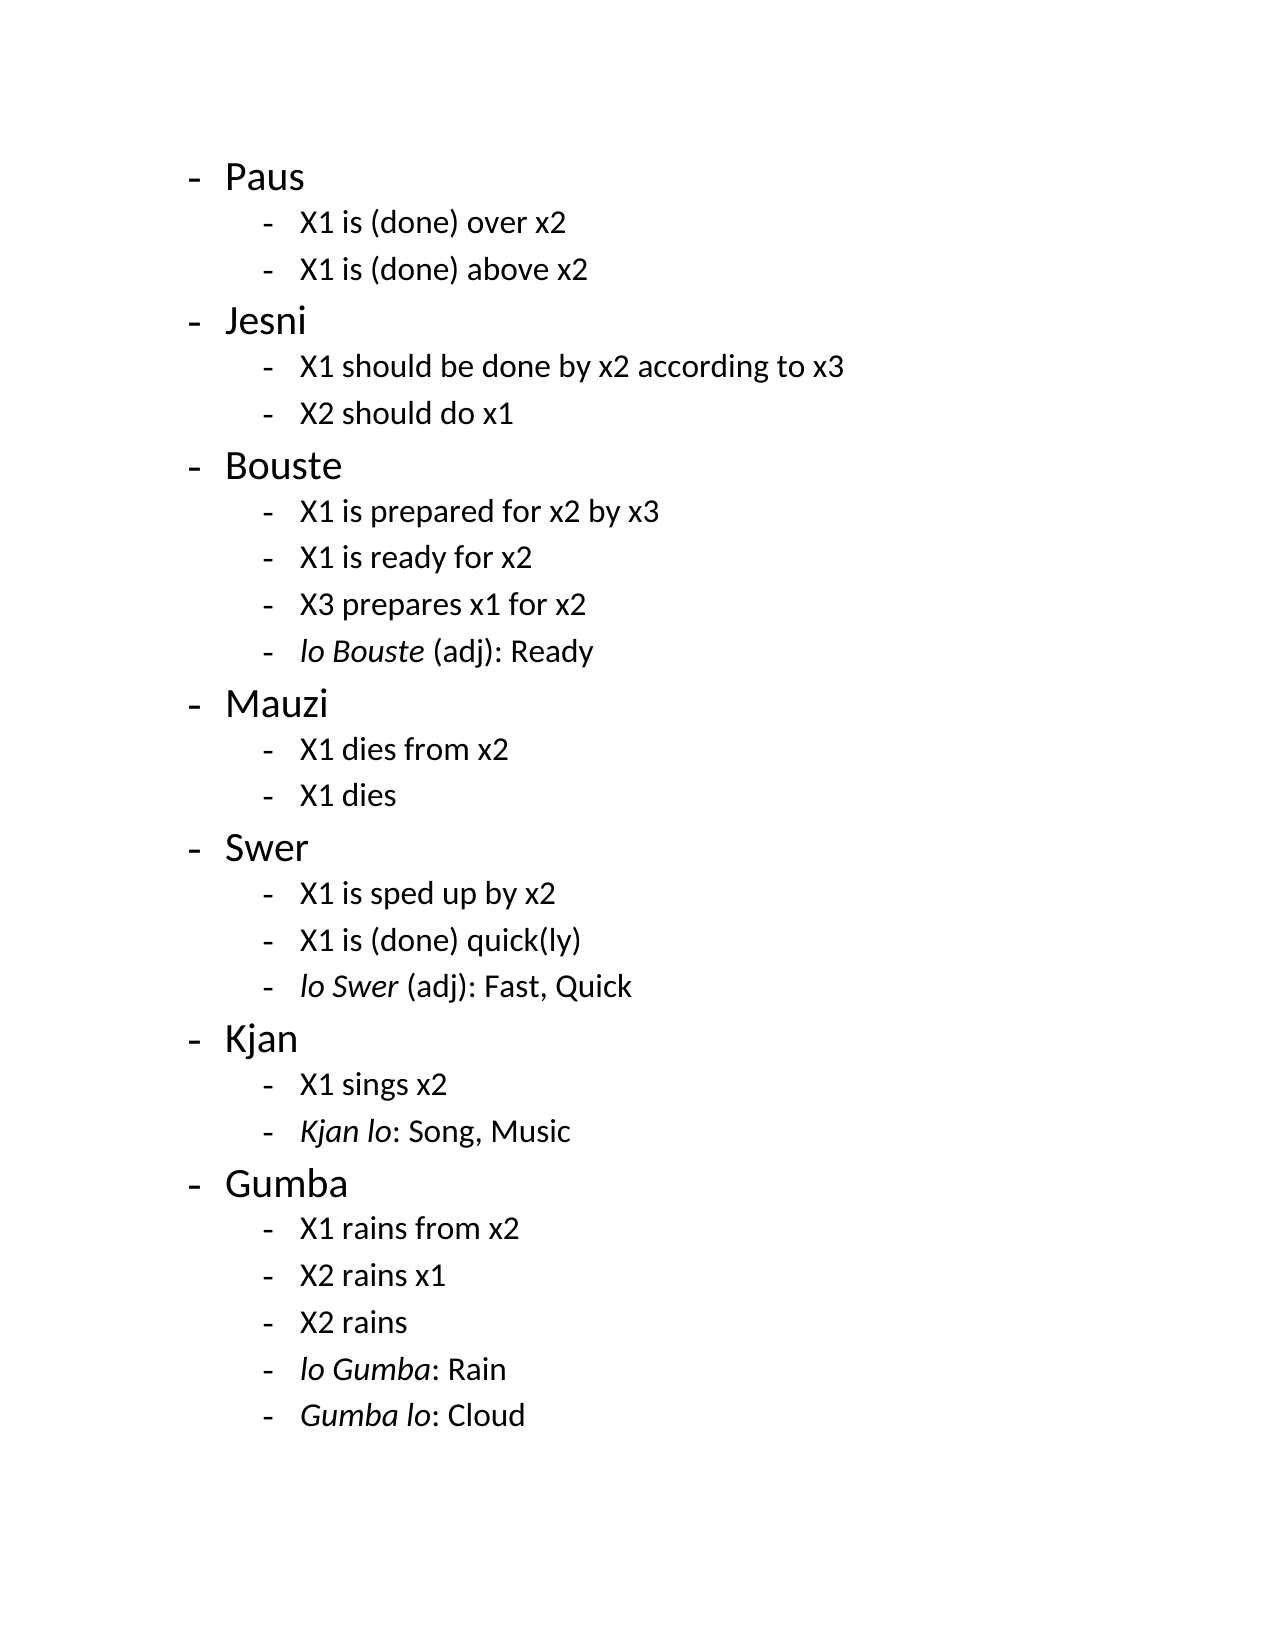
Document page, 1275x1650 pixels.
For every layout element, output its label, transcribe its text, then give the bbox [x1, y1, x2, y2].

list X1 is (done) quick(ly) [262, 919, 1125, 959]
list X1 is (done) over x2 [262, 201, 1125, 242]
list Kjan lo: Song, Music [262, 1110, 1125, 1151]
list X1 dies from x2 [262, 727, 1125, 768]
list X2 rains x1 [262, 1254, 1125, 1295]
list X1 should be done by x2 according to x3 [262, 345, 1125, 386]
list X1 is (done) above x2 [262, 248, 1125, 288]
list X2 should do x1 [262, 392, 1125, 433]
list X1 is prepared for x2 by x3 [262, 489, 1125, 530]
list Gumba lo: Cloud [262, 1394, 1125, 1435]
subtitle Kjan [187, 1012, 1125, 1063]
subtitle Mauzi [187, 677, 1125, 727]
list X2 rains [262, 1301, 1125, 1342]
list X1 dies [262, 774, 1125, 815]
list lo Swer (adj): Fast, Quick [262, 965, 1125, 1006]
subtitle Jesni [187, 294, 1125, 345]
subtitle Paus [187, 150, 1125, 201]
list lo Bouste (adj): Ready [262, 630, 1125, 671]
list X3 prepares x1 for x2 [262, 583, 1125, 624]
list X1 sings x2 [262, 1063, 1125, 1104]
subtitle Swer [187, 821, 1125, 872]
subtitle Bouste [187, 439, 1125, 489]
list lo Gumba: Rain [262, 1348, 1125, 1388]
list X1 is sped up by x2 [262, 872, 1125, 913]
list X1 rains from x2 [262, 1207, 1125, 1248]
list X1 is ready for x2 [262, 536, 1125, 577]
subtitle Gumba [187, 1157, 1125, 1207]
